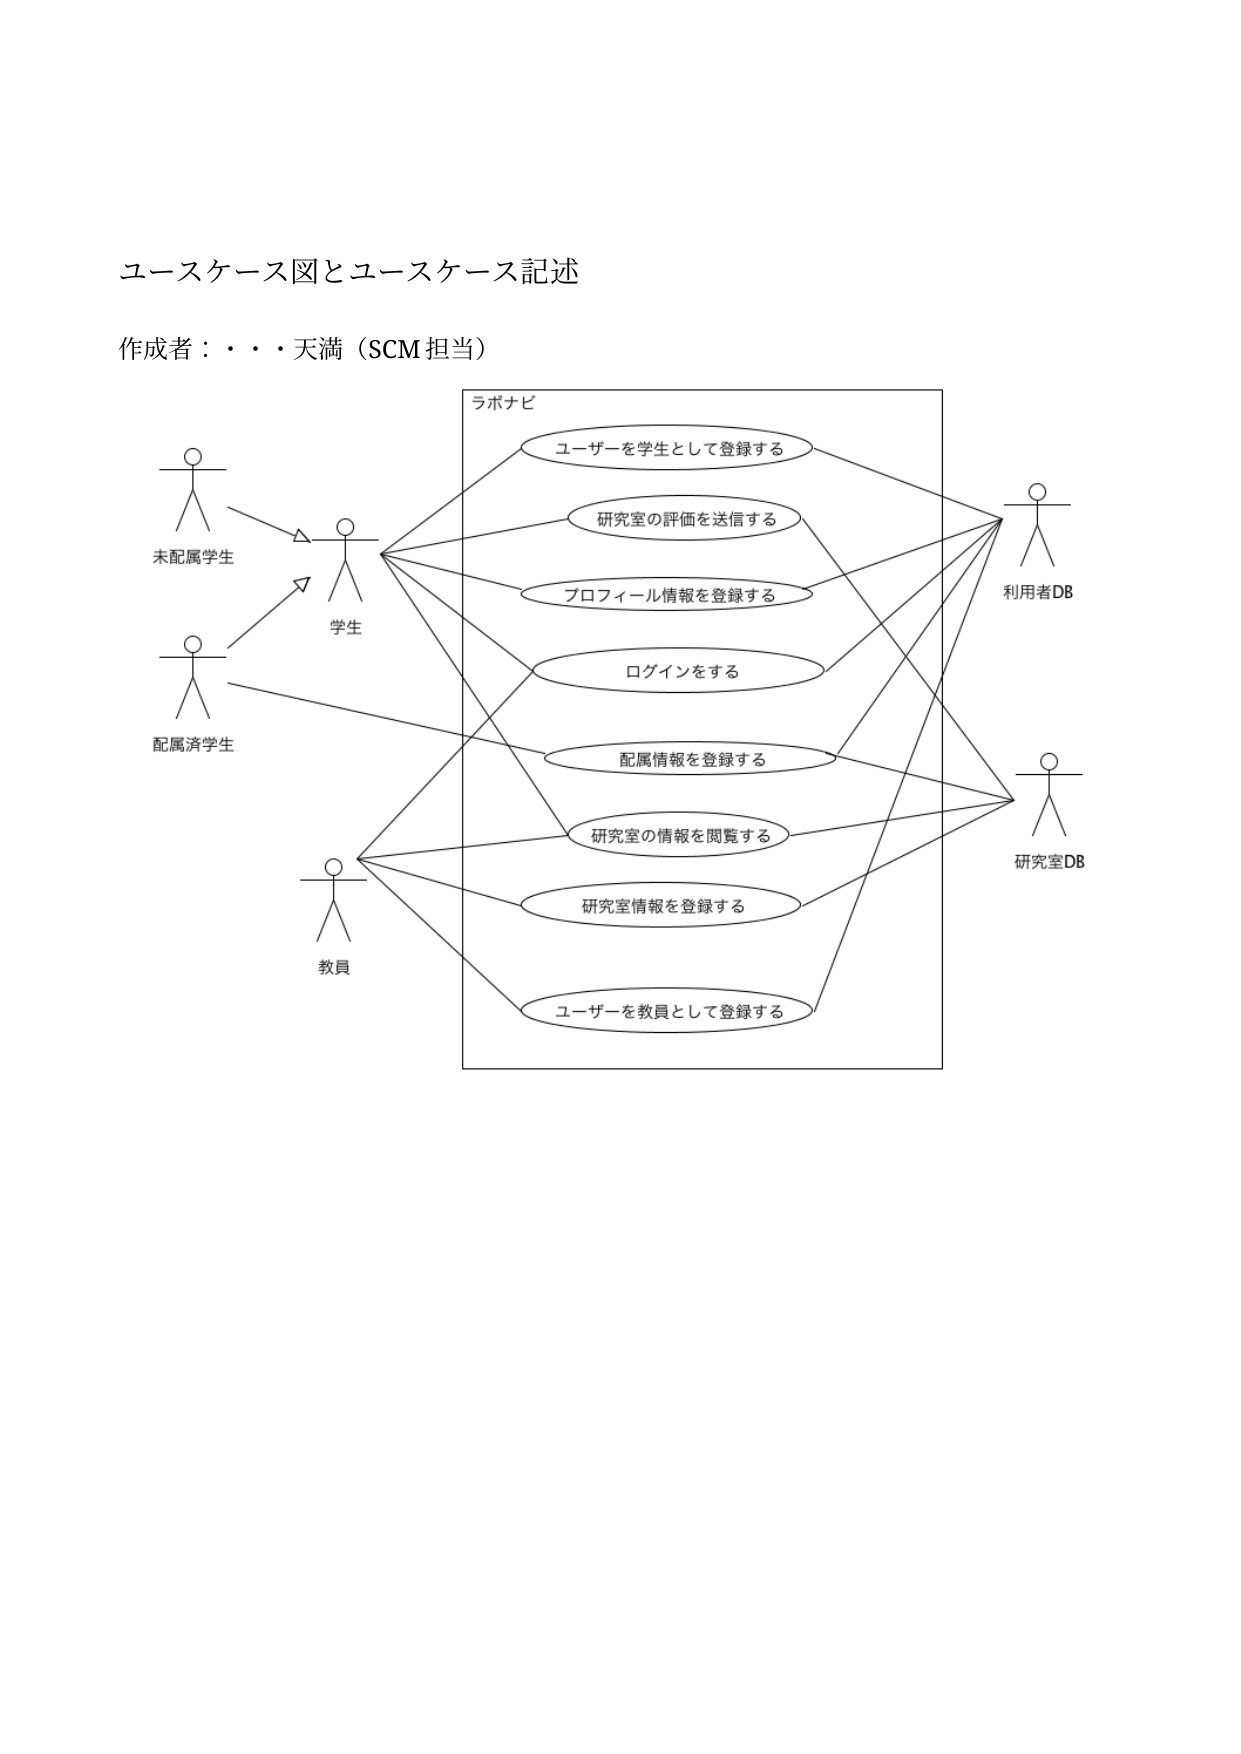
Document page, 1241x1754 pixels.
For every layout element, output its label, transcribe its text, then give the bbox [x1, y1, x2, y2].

picture [122, 366, 1119, 1093]
text 作成者：・・・天満（SCM担当） [118, 330, 1122, 366]
text ユースケース図とユースケース記述 [118, 249, 1122, 291]
